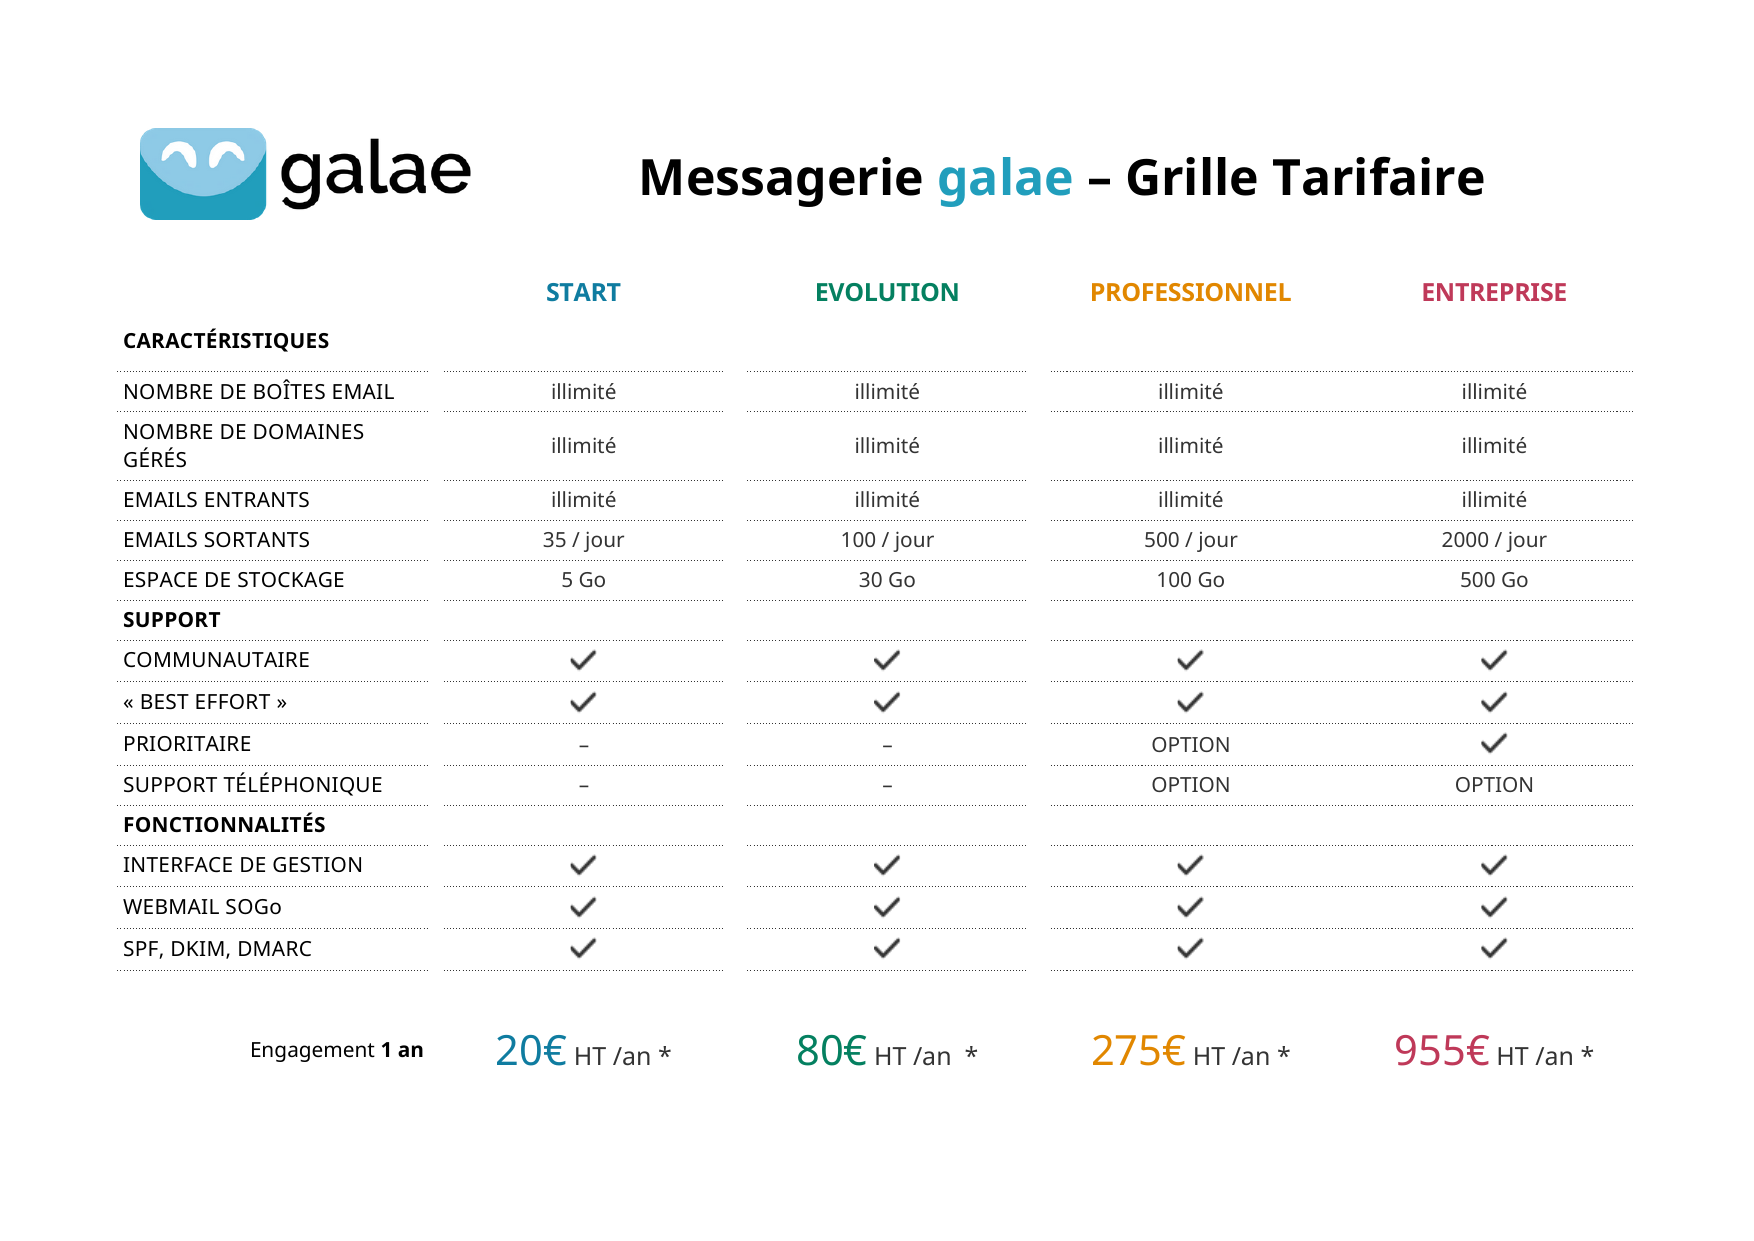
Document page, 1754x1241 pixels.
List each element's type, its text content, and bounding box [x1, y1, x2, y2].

picture [1481, 850, 1508, 881]
table_cell illimité [747, 371, 1027, 411]
table_cell WEBMAIL SOGo [117, 886, 430, 928]
table_cell illimité [1051, 480, 1331, 520]
picture [1177, 850, 1204, 881]
picture [570, 850, 597, 881]
table_cell [724, 371, 747, 411]
table_cell [1354, 640, 1634, 681]
table_cell [724, 765, 747, 805]
table_cell [724, 560, 747, 600]
picture [1177, 645, 1204, 676]
table_cell [444, 970, 723, 1015]
table_cell [747, 320, 1027, 371]
picture [1481, 728, 1508, 759]
table_cell 20€ HT /an * [444, 1015, 723, 1083]
table_cell [747, 845, 1027, 886]
table_cell 100 / jour [747, 520, 1027, 560]
table_cell [1331, 886, 1354, 928]
table_cell [1027, 600, 1051, 640]
table_cell 30 Go [747, 560, 1027, 600]
table_cell – [444, 765, 723, 805]
table_cell [724, 845, 747, 886]
table_cell [1027, 765, 1051, 805]
table_cell [1051, 320, 1331, 371]
table_cell PRIORITAIRE [117, 723, 430, 765]
picture [1481, 933, 1508, 964]
table_cell [430, 845, 444, 886]
table_cell OPTION [1354, 765, 1634, 805]
table_cell [1331, 970, 1354, 1015]
table_cell 35 / jour [444, 520, 723, 560]
table_cell [724, 805, 747, 845]
picture [1481, 645, 1508, 676]
table_cell ESPACE DE STOCKAGE [117, 560, 430, 600]
picture [874, 892, 901, 923]
table_cell [1331, 681, 1354, 723]
table_cell [1027, 560, 1051, 600]
table_cell illimité [1354, 411, 1634, 480]
table_cell [724, 681, 747, 723]
table_cell [1331, 600, 1354, 640]
table_cell [747, 886, 1027, 928]
table_cell illimité [1051, 371, 1331, 411]
table_cell [1051, 600, 1331, 640]
table_cell [747, 928, 1027, 970]
table_cell [1331, 845, 1354, 886]
table_cell illimité [1354, 371, 1634, 411]
table_header PROFESSIONNEL [1051, 269, 1331, 320]
table_cell [1051, 640, 1331, 681]
table_cell [724, 520, 747, 560]
table_cell [1331, 480, 1354, 520]
picture [1481, 892, 1508, 923]
table_cell illimité [1051, 411, 1331, 480]
table_cell OPTION [1051, 723, 1331, 765]
table_header EVOLUTION [747, 269, 1027, 320]
table_cell [1354, 970, 1634, 1015]
table_cell illimité [1354, 480, 1634, 520]
table_cell [430, 560, 444, 600]
table_cell « BEST EFFORT » [117, 681, 430, 723]
table_cell SUPPORT TÉLÉPHONIQUE [117, 765, 430, 805]
table_cell [444, 320, 723, 371]
table_cell INTERFACE DE GESTION [117, 845, 430, 886]
table_cell [430, 480, 444, 520]
table_cell [747, 970, 1027, 1015]
table_cell [1027, 640, 1051, 681]
table_cell [1331, 640, 1354, 681]
picture [874, 687, 901, 718]
picture [1481, 687, 1508, 718]
table_cell [1051, 805, 1331, 845]
table_cell [724, 320, 747, 371]
picture [118, 112, 489, 237]
table_cell [1331, 765, 1354, 805]
picture [570, 645, 597, 676]
table_cell [444, 640, 723, 681]
table_cell [724, 480, 747, 520]
table_cell [1027, 520, 1051, 560]
table_cell – [444, 723, 723, 765]
picture [1177, 687, 1204, 718]
table_cell [1051, 845, 1331, 886]
table_cell [1354, 320, 1634, 371]
table_cell – [747, 765, 1027, 805]
table_cell illimité [747, 480, 1027, 520]
table_cell [1354, 723, 1634, 765]
table_cell FONCTIONNALITÉS [117, 805, 430, 845]
table_cell [1354, 928, 1634, 970]
table_cell [430, 640, 444, 681]
table_header [1331, 269, 1354, 320]
table_cell 100 Go [1051, 560, 1331, 600]
table_cell [430, 600, 444, 640]
table_cell [747, 600, 1027, 640]
table_cell 500 / jour [1051, 520, 1331, 560]
table_cell [430, 320, 444, 371]
table_cell illimité [444, 411, 723, 480]
table_cell [747, 805, 1027, 845]
table_cell [1051, 970, 1331, 1015]
table_header START [444, 269, 723, 320]
table_header [430, 269, 444, 320]
table_cell [1331, 560, 1354, 600]
table_cell 955€ HT /an * [1354, 1015, 1634, 1083]
table_cell [1354, 600, 1634, 640]
table_cell [1027, 480, 1051, 520]
table_cell [430, 765, 444, 805]
table_cell [1027, 723, 1051, 765]
table_cell [1027, 845, 1051, 886]
table_cell EMAILS SORTANTS [117, 520, 430, 560]
table_cell [430, 371, 444, 411]
table_cell [724, 1015, 747, 1083]
picture [874, 645, 901, 676]
table_cell [1027, 411, 1051, 480]
table_cell [1027, 928, 1051, 970]
table_cell [430, 928, 444, 970]
table_cell [724, 886, 747, 928]
table_cell [1027, 681, 1051, 723]
table_cell [1331, 320, 1354, 371]
table_cell [747, 681, 1027, 723]
table_cell [1331, 1015, 1354, 1083]
picture [570, 687, 597, 718]
table_cell SUPPORT [117, 600, 430, 640]
table_cell [430, 681, 444, 723]
table_cell [1027, 970, 1051, 1015]
table_cell [430, 520, 444, 560]
table_cell Engagement 1 an [117, 1015, 430, 1083]
table_cell [1051, 681, 1331, 723]
table_cell [1027, 886, 1051, 928]
table_cell [724, 970, 747, 1015]
table_cell [724, 723, 747, 765]
table_header [117, 269, 430, 320]
table_cell [430, 970, 444, 1015]
table_cell [430, 723, 444, 765]
table_cell [724, 411, 747, 480]
table_header [1027, 269, 1051, 320]
table_cell 5 Go [444, 560, 723, 600]
picture [570, 892, 597, 923]
table_cell [1354, 805, 1634, 845]
table_cell 275€ HT /an * [1051, 1015, 1331, 1083]
table_cell illimité [444, 371, 723, 411]
table_cell [1331, 928, 1354, 970]
table_cell NOMBRE DE BOÎTES EMAIL [117, 371, 430, 411]
picture [1177, 892, 1204, 923]
table_cell [430, 886, 444, 928]
table_cell [1331, 723, 1354, 765]
table_cell OPTION [1051, 765, 1331, 805]
table_cell [1331, 371, 1354, 411]
table_cell [1354, 681, 1634, 723]
table_header [724, 269, 747, 320]
table_cell [1331, 520, 1354, 560]
picture [874, 933, 901, 964]
table_cell [747, 640, 1027, 681]
picture [1177, 933, 1204, 964]
table_cell [724, 600, 747, 640]
table_cell [724, 640, 747, 681]
picture [570, 933, 597, 964]
table_cell illimité [747, 411, 1027, 480]
table_cell [1027, 1015, 1051, 1083]
table_cell 80€ HT /an * [747, 1015, 1027, 1083]
table_cell [430, 805, 444, 845]
table_cell [1027, 371, 1051, 411]
table_cell [724, 928, 747, 970]
table_cell [444, 600, 723, 640]
table_cell [1331, 805, 1354, 845]
table_cell 500 Go [1354, 560, 1634, 600]
table_cell illimité [444, 480, 723, 520]
table_header ENTREPRISE [1354, 269, 1634, 320]
table_cell [1051, 886, 1331, 928]
table_cell [1051, 928, 1331, 970]
title Messagerie galae – Grille Tarifaire [489, 142, 1636, 210]
table_cell [444, 928, 723, 970]
table_cell [430, 411, 444, 480]
table_cell 2000 / jour [1354, 520, 1634, 560]
table_cell [444, 681, 723, 723]
table_cell – [747, 723, 1027, 765]
table_cell [117, 970, 430, 1015]
table_cell [1027, 320, 1051, 371]
table_cell [444, 845, 723, 886]
table_cell [1354, 845, 1634, 886]
table_cell COMMUNAUTAIRE [117, 640, 430, 681]
table_cell EMAILS ENTRANTS [117, 480, 430, 520]
table_cell [430, 1015, 444, 1083]
table_cell [1331, 411, 1354, 480]
picture [874, 850, 901, 881]
table_cell [1354, 886, 1634, 928]
table_cell SPF, DKIM, DMARC [117, 928, 430, 970]
table_cell [444, 805, 723, 845]
table_cell [1027, 805, 1051, 845]
table_cell [444, 886, 723, 928]
table_cell NOMBRE DE DOMAINES GÉRÉS [117, 411, 430, 480]
table_cell CARACTÉRISTIQUES [117, 320, 430, 371]
